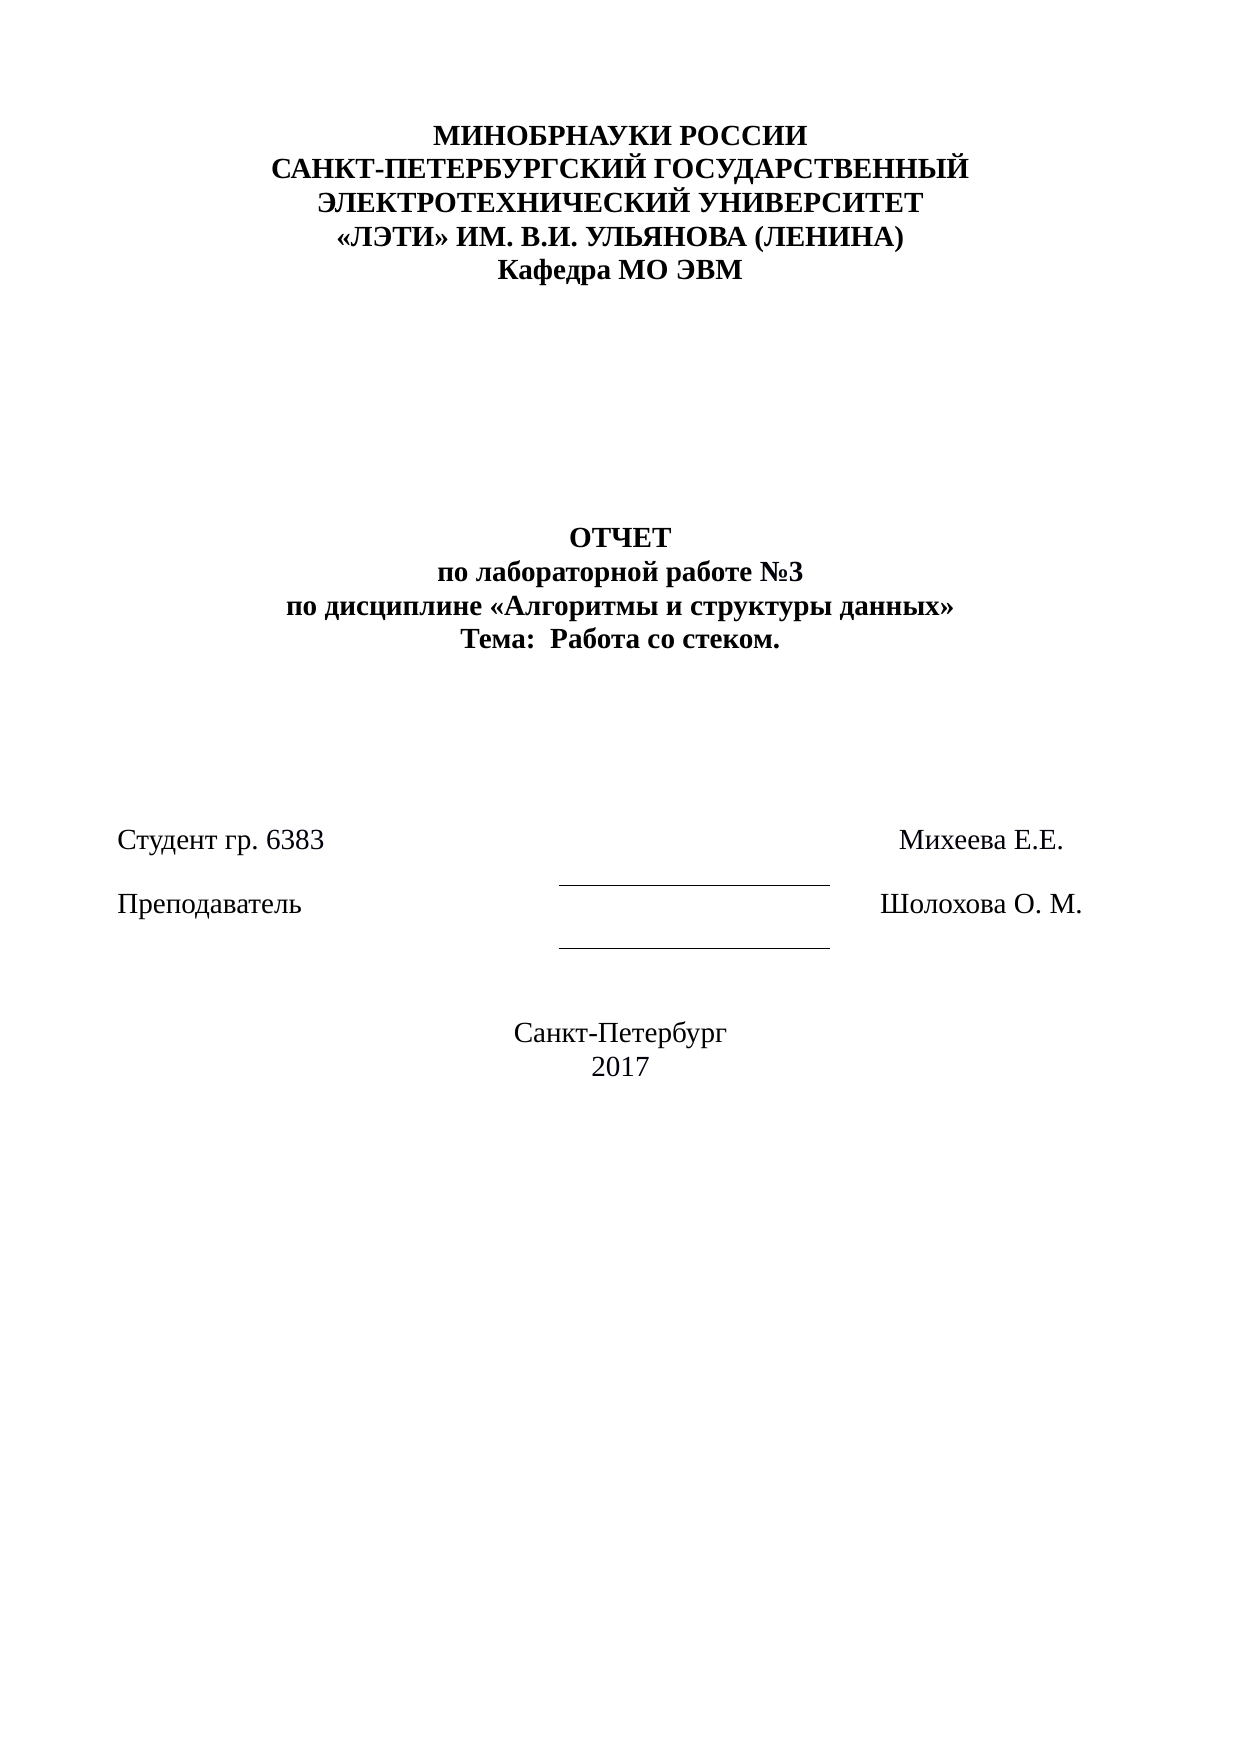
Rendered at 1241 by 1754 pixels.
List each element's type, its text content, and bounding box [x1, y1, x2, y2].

text ЭЛЕКТРОТЕХНИЧЕСКИЙ УНИВЕРСИТЕТ [118, 185, 1122, 219]
table_cell Преподаватель [106, 885, 558, 947]
text ОТЧЕТ [118, 521, 1122, 554]
table_header Студент гр. 6383 [106, 823, 558, 885]
text по дисциплине «Алгоритмы и структуры данных» [118, 588, 1122, 621]
table_cell [559, 886, 830, 947]
text 2017 [118, 1049, 1122, 1083]
text «ЛЭТИ» ИМ. В.И. УЛЬЯНОВА (ЛЕНИНА) [118, 219, 1122, 252]
text по лабораторной работе №3 [118, 554, 1122, 588]
table_header [559, 823, 830, 885]
table_header Михеева Е.Е. [830, 823, 1132, 885]
text МИНОБРНАУКИ РОССИИ [118, 118, 1122, 152]
table_cell Шолохова О. М. [830, 885, 1132, 947]
text Тема: Работа со стеком. [118, 621, 1122, 655]
text Кафедра МО ЭВМ [118, 252, 1122, 286]
text САНКТ-ПЕТЕРБУРГСКИЙ ГОСУДАРСТВЕННЫЙ [118, 152, 1122, 185]
text Санкт-Петербург [118, 1016, 1122, 1049]
